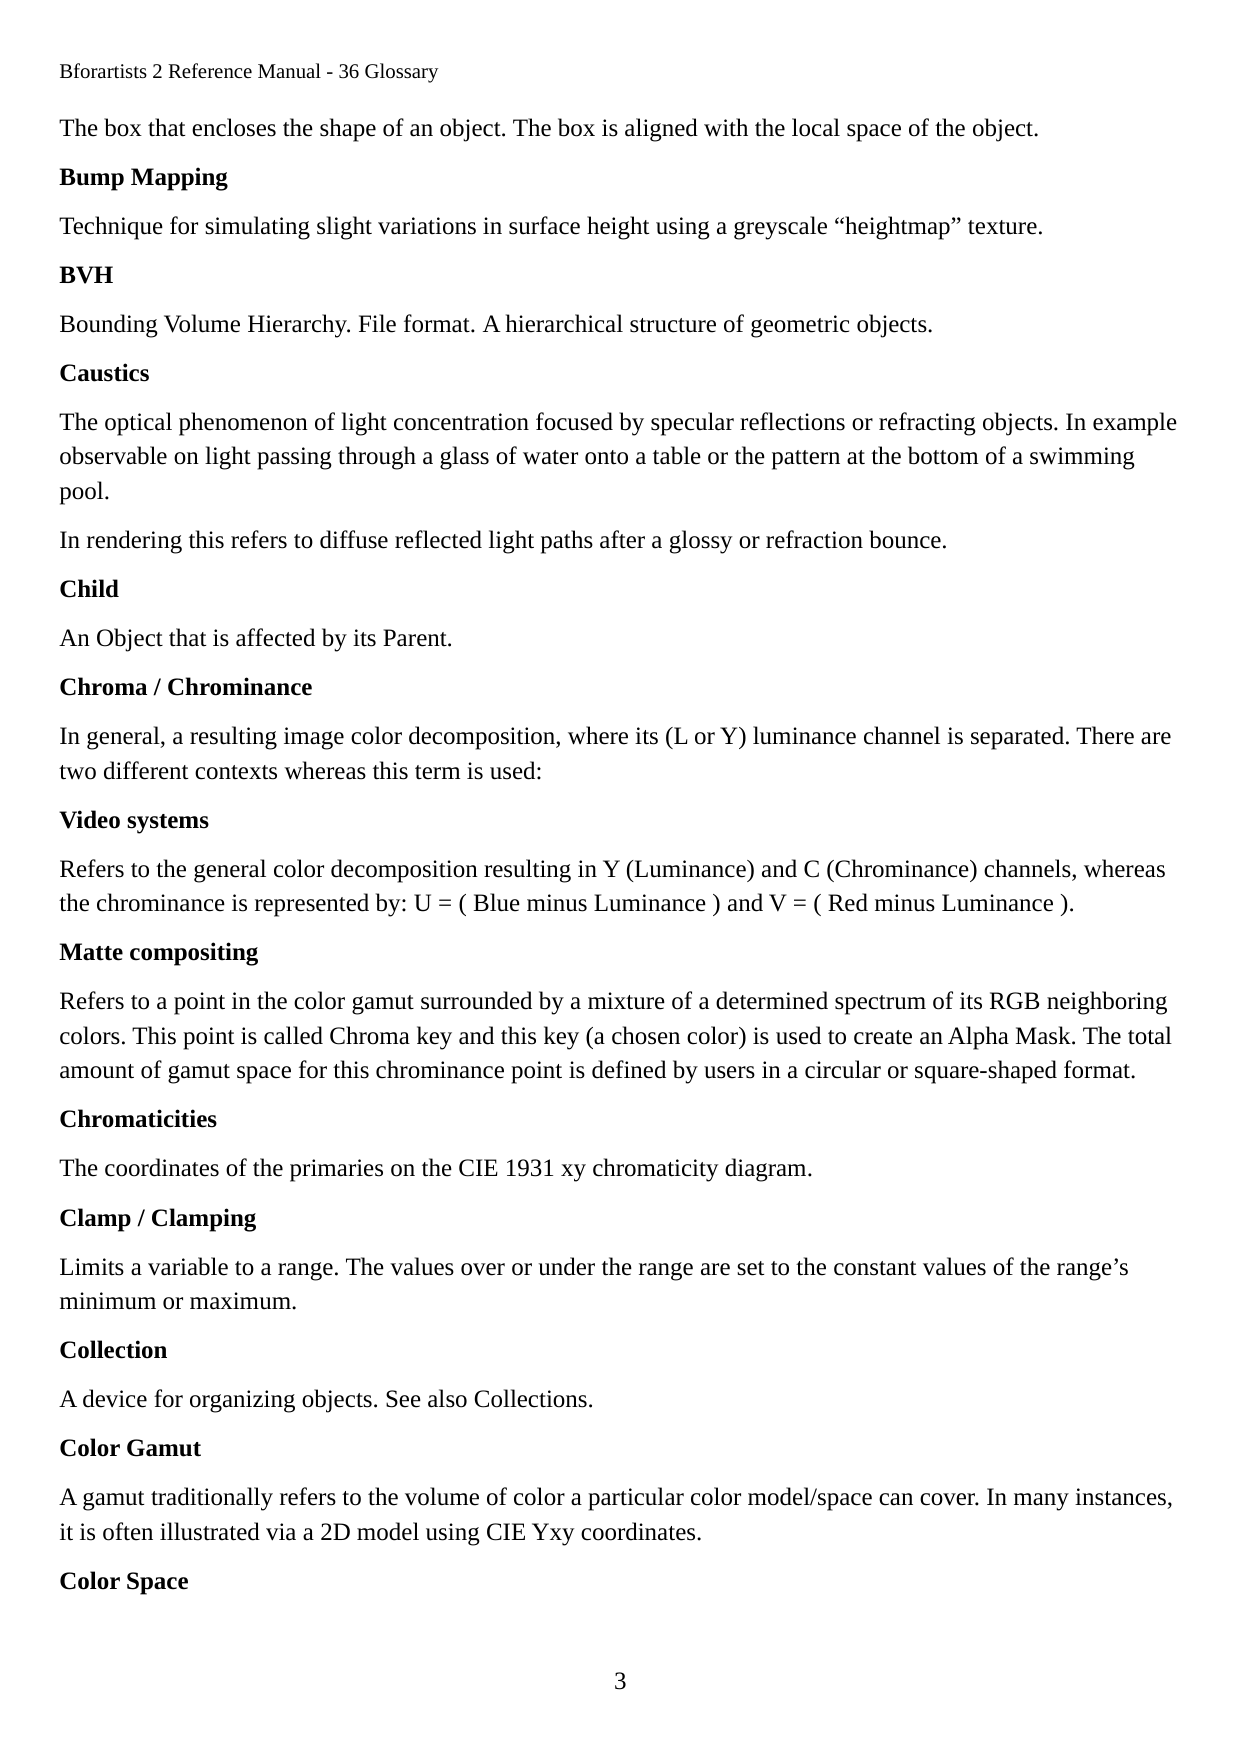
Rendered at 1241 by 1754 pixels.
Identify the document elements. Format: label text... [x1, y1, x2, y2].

text Caustics [59, 358, 1181, 387]
text Clamp / Clamping [59, 1203, 1181, 1231]
text Matte compositing [59, 937, 1181, 966]
text In general, a resulting image color decomposition, where its (L or Y) luminance channel is separated. There are two different contexts whereas this term is used: [59, 721, 1181, 784]
text Technique for simulating slight variations in surface height using a greyscale “heightmap” texture. [59, 211, 1181, 239]
text Video systems [59, 805, 1181, 833]
text Bump Mapping [59, 162, 1181, 190]
text An Object that is affected by its Parent. [59, 623, 1181, 652]
text Collection [59, 1335, 1181, 1364]
text Refers to a point in the color gamut surrounded by a mixture of a determined spectrum of its RGB neighboring colors. This point is called Chroma key and this key (a chosen color) is used to create an Alpha Mask. The total amount of gamut space for this chrominance point is defined by users in a circular or square-shaped format. [59, 986, 1181, 1084]
text The coordinates of the primaries on the CIE 1931 xy chromaticity diagram. [59, 1153, 1181, 1182]
text Refers to the general color decomposition resulting in Y (Luminance) and C (Chrominance) channels, whereas the chrominance is represented by: U = ( Blue minus Luminance ) and V = ( Red minus Luminance ). [59, 854, 1181, 917]
text Chroma / Chrominance [59, 672, 1181, 701]
text Color Space [59, 1566, 1181, 1595]
text The optical phenomenon of light concentration focused by specular reflections or refracting objects. In example observable on light passing through a glass of water onto a table or the pattern at the bottom of a swimming pool. [59, 407, 1181, 505]
text BVH [59, 260, 1181, 288]
text Color Gamut [59, 1433, 1181, 1462]
text The box that encloses the shape of an object. The box is aligned with the local space of the object. [59, 113, 1181, 141]
text A device for organizing objects. See also Collections. [59, 1384, 1181, 1413]
text A gamut traditionally refers to the volume of color a particular color model/space can cover. In many instances, it is often illustrated via a 2D model using CIE Yxy coordinates. [59, 1482, 1181, 1546]
text Child [59, 574, 1181, 603]
text Bounding Volume Hierarchy. File format. A hierarchical structure of geometric objects. [59, 309, 1181, 338]
text Limits a variable to a range. The values over or under the range are set to the constant values of the range’s minimum or maximum. [59, 1252, 1181, 1315]
text In rendering this refers to diffuse reflected light paths after a glossy or refraction bounce. [59, 525, 1181, 554]
text Chromaticities [59, 1104, 1181, 1133]
